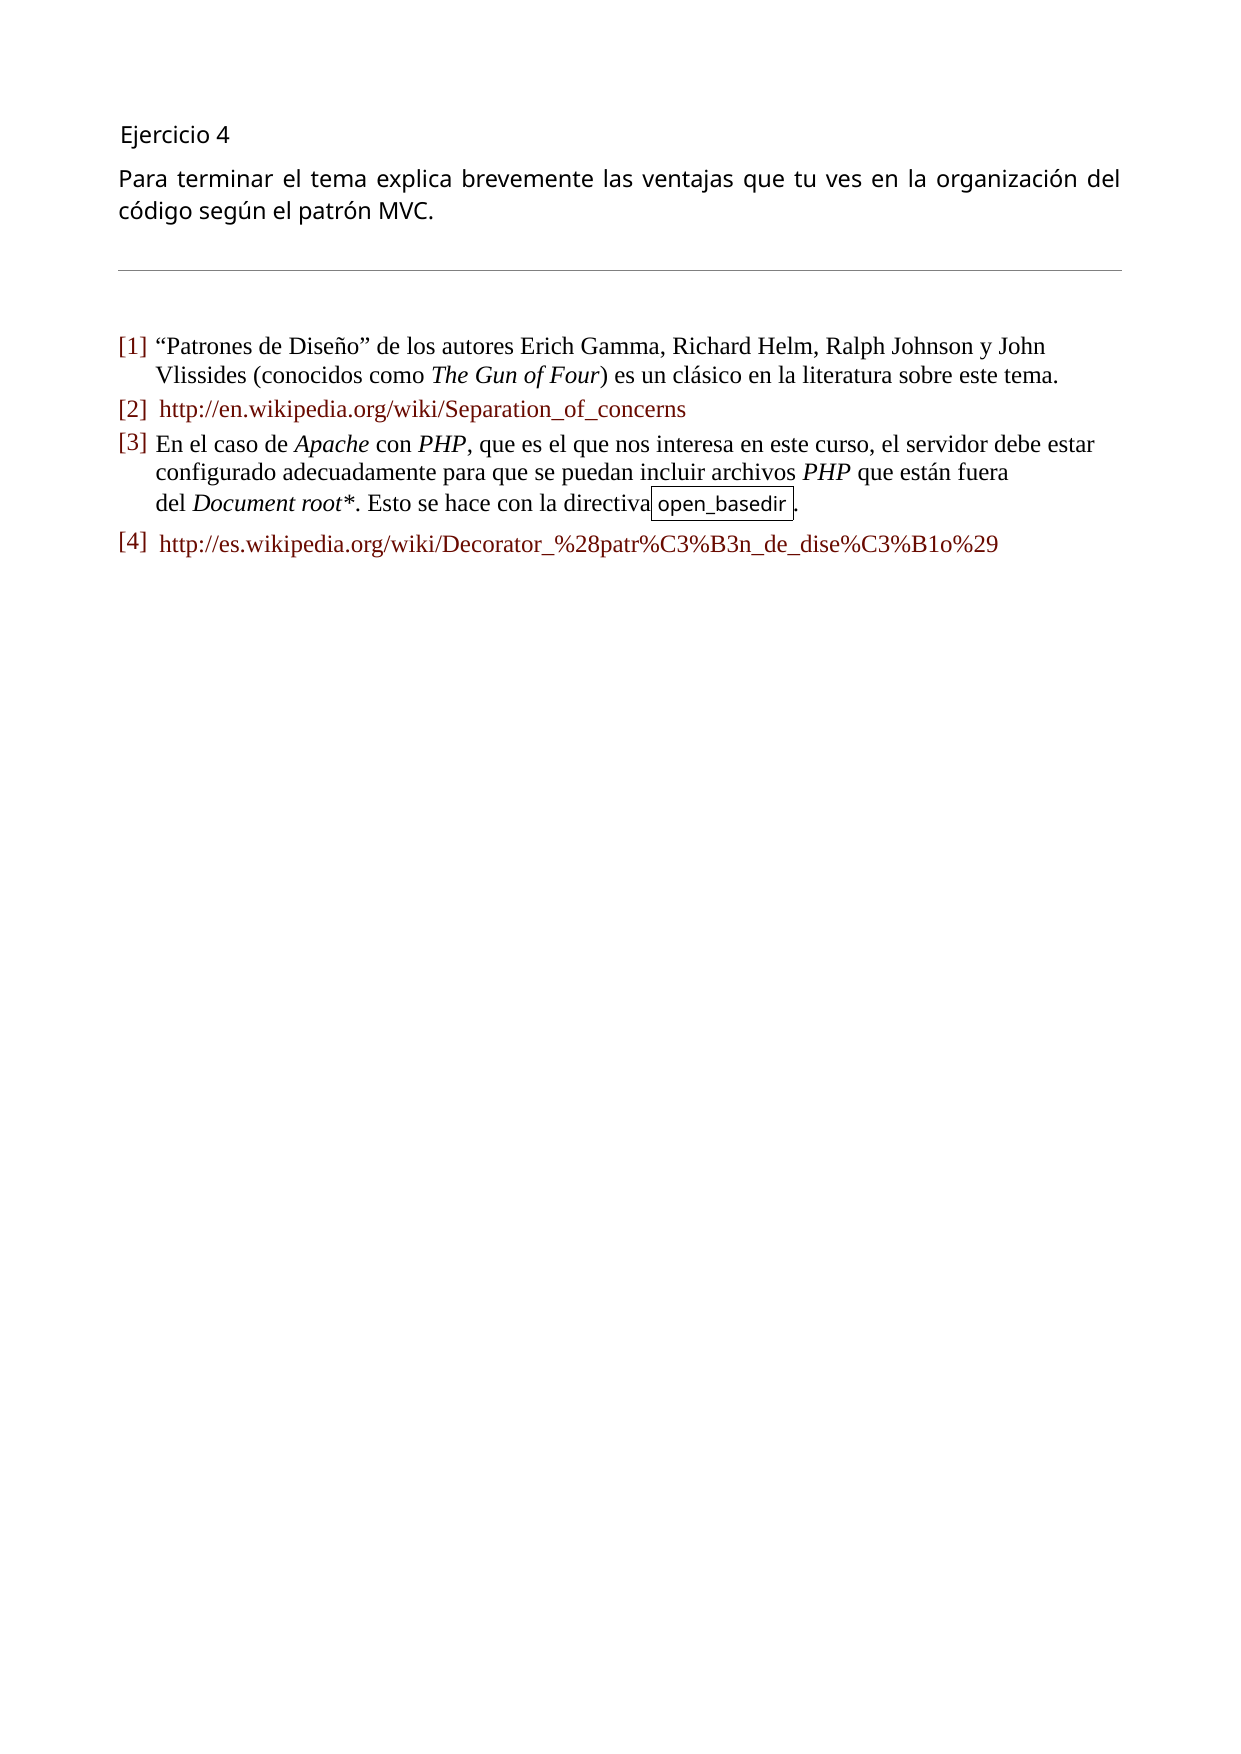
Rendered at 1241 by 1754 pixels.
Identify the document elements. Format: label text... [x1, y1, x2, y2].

table_header [2] [118, 394, 159, 422]
table_header [4] [118, 526, 159, 558]
text Para terminar el tema explica brevemente las ventajas que tu ves en la organización del código según el patrón MVC. [118, 163, 1122, 227]
table_header [3] [118, 427, 154, 522]
table_header “Patrones de Diseño” de los autores Erich Gamma, Richard Helm, Ralph Johnson y John Vlissides (conocidos como The Gun of Four) es un clásico en la literatura sobre este tema. [155, 331, 1122, 389]
subtitle Ejercicio 4 [120, 118, 1122, 150]
table_header [1] [118, 331, 155, 389]
table_header http://en.wikipedia.org/wiki/Separation_of_concerns [159, 394, 692, 422]
table_header En el caso de Apache con PHP, que es el que nos interesa en este curso, el servidor debe estar configurado adecuadamente para que se puedan incluir archivos PHP que están fuera del Document root*. Esto se hace con la directivaopen_basedir. [154, 427, 1122, 522]
table_header http://es.wikipedia.org/wiki/Decorator_%28patr%C3%B3n_de_dise%C3%B1o%29 [159, 526, 1003, 558]
